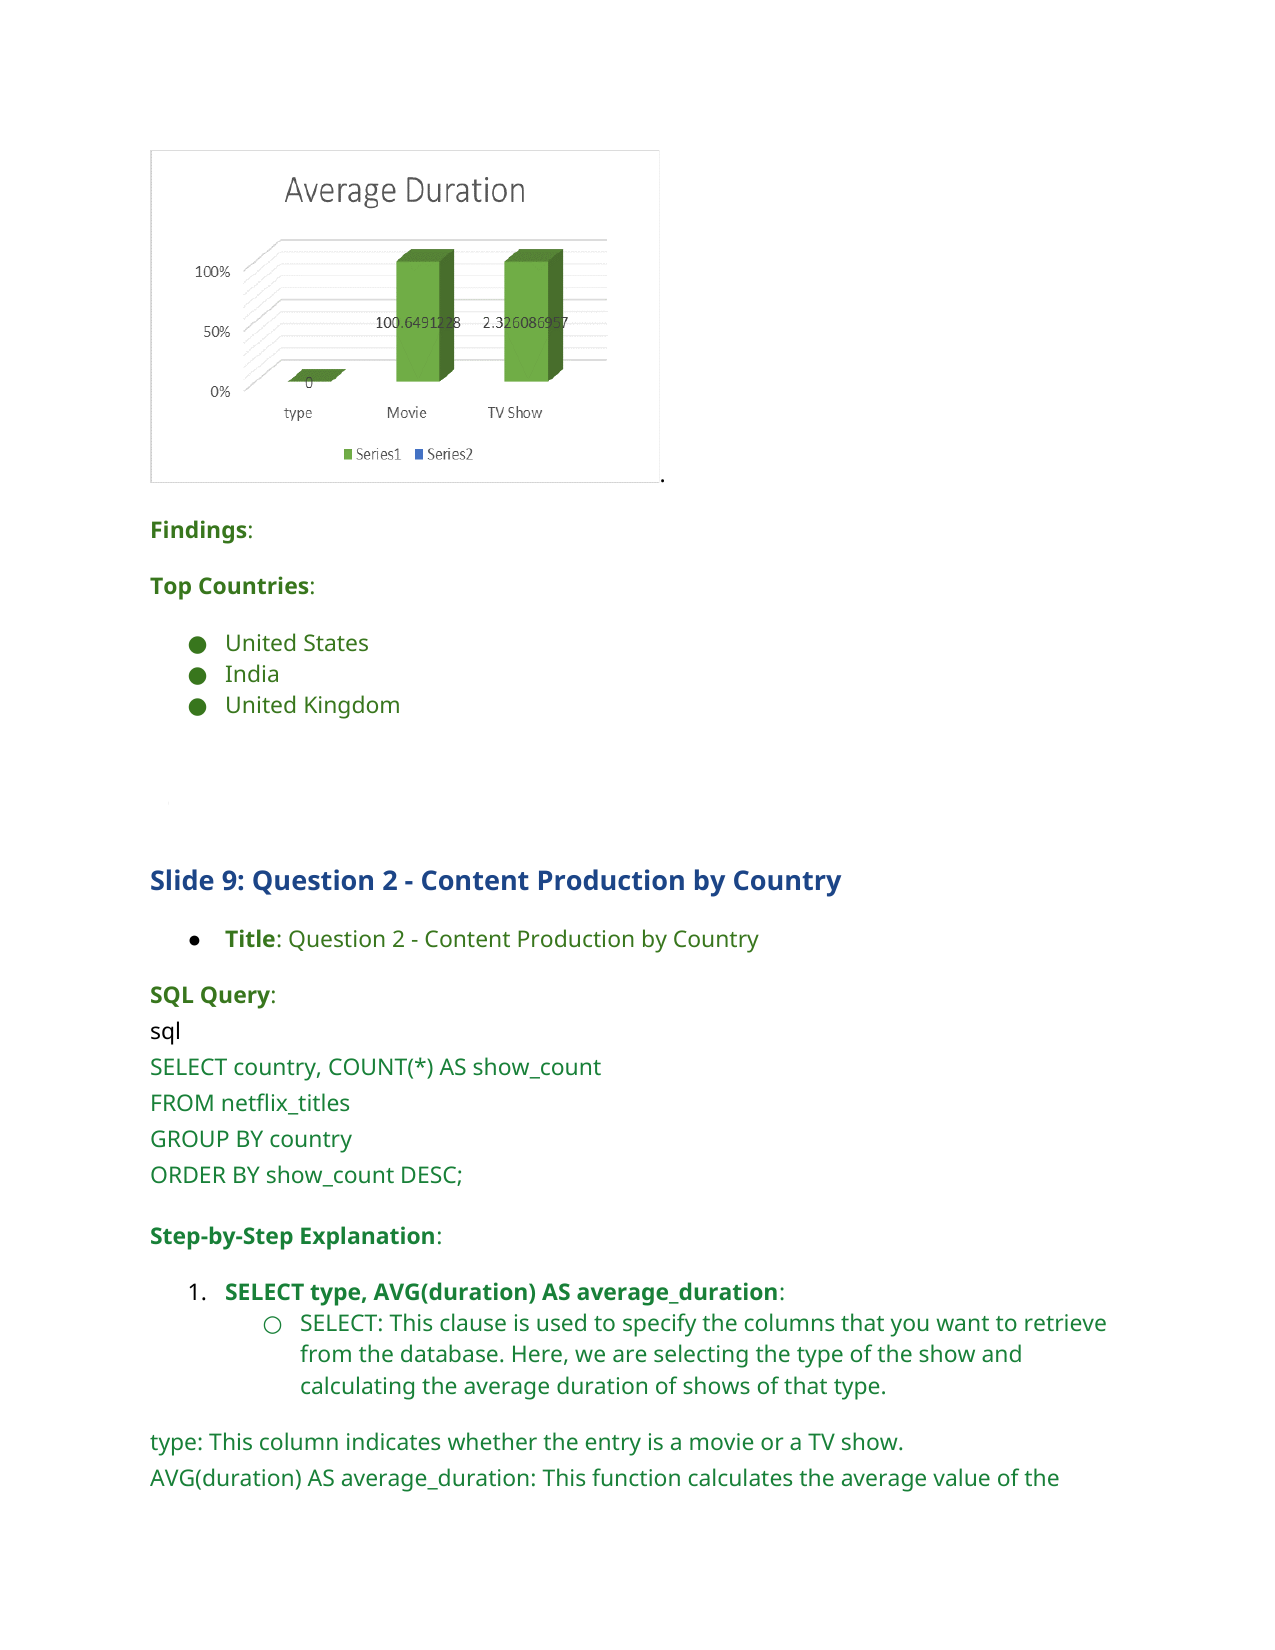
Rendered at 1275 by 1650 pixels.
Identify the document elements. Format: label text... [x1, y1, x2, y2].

text . [150, 150, 1125, 489]
text FROM netflix_titles [150, 1087, 1125, 1118]
list SELECT type, AVG(duration) AS average_duration: [187, 1276, 1125, 1307]
list United States [187, 627, 1125, 658]
text Top Countries: [150, 570, 1125, 602]
list United Kingdom [187, 689, 1125, 720]
picture [150, 150, 660, 483]
text Step-by-Step Explanation: [150, 1220, 1125, 1251]
text AVG(duration) AS average_duration: This function calculates the average value of the [150, 1462, 1125, 1493]
text type: This column indicates whether the entry is a movie or a TV show. [150, 1426, 1125, 1457]
text Findings: [150, 514, 1125, 545]
list SELECT: This clause is used to specify the columns that you want to retrieve from the database. Here, we are selecting the type of the show and calculating the average duration of shows of that type. [262, 1307, 1125, 1401]
text SQL Query: sql SELECT country, COUNT(*) AS show_count [150, 979, 1125, 1082]
text GROUP BY country [150, 1123, 1125, 1154]
subtitle Slide 9: Question 2 - Content Production by Country [150, 861, 1125, 898]
list Title: Question 2 - Content Production by Country [187, 923, 1125, 954]
list India [187, 658, 1125, 689]
text ORDER BY show_count DESC; [150, 1159, 1125, 1190]
